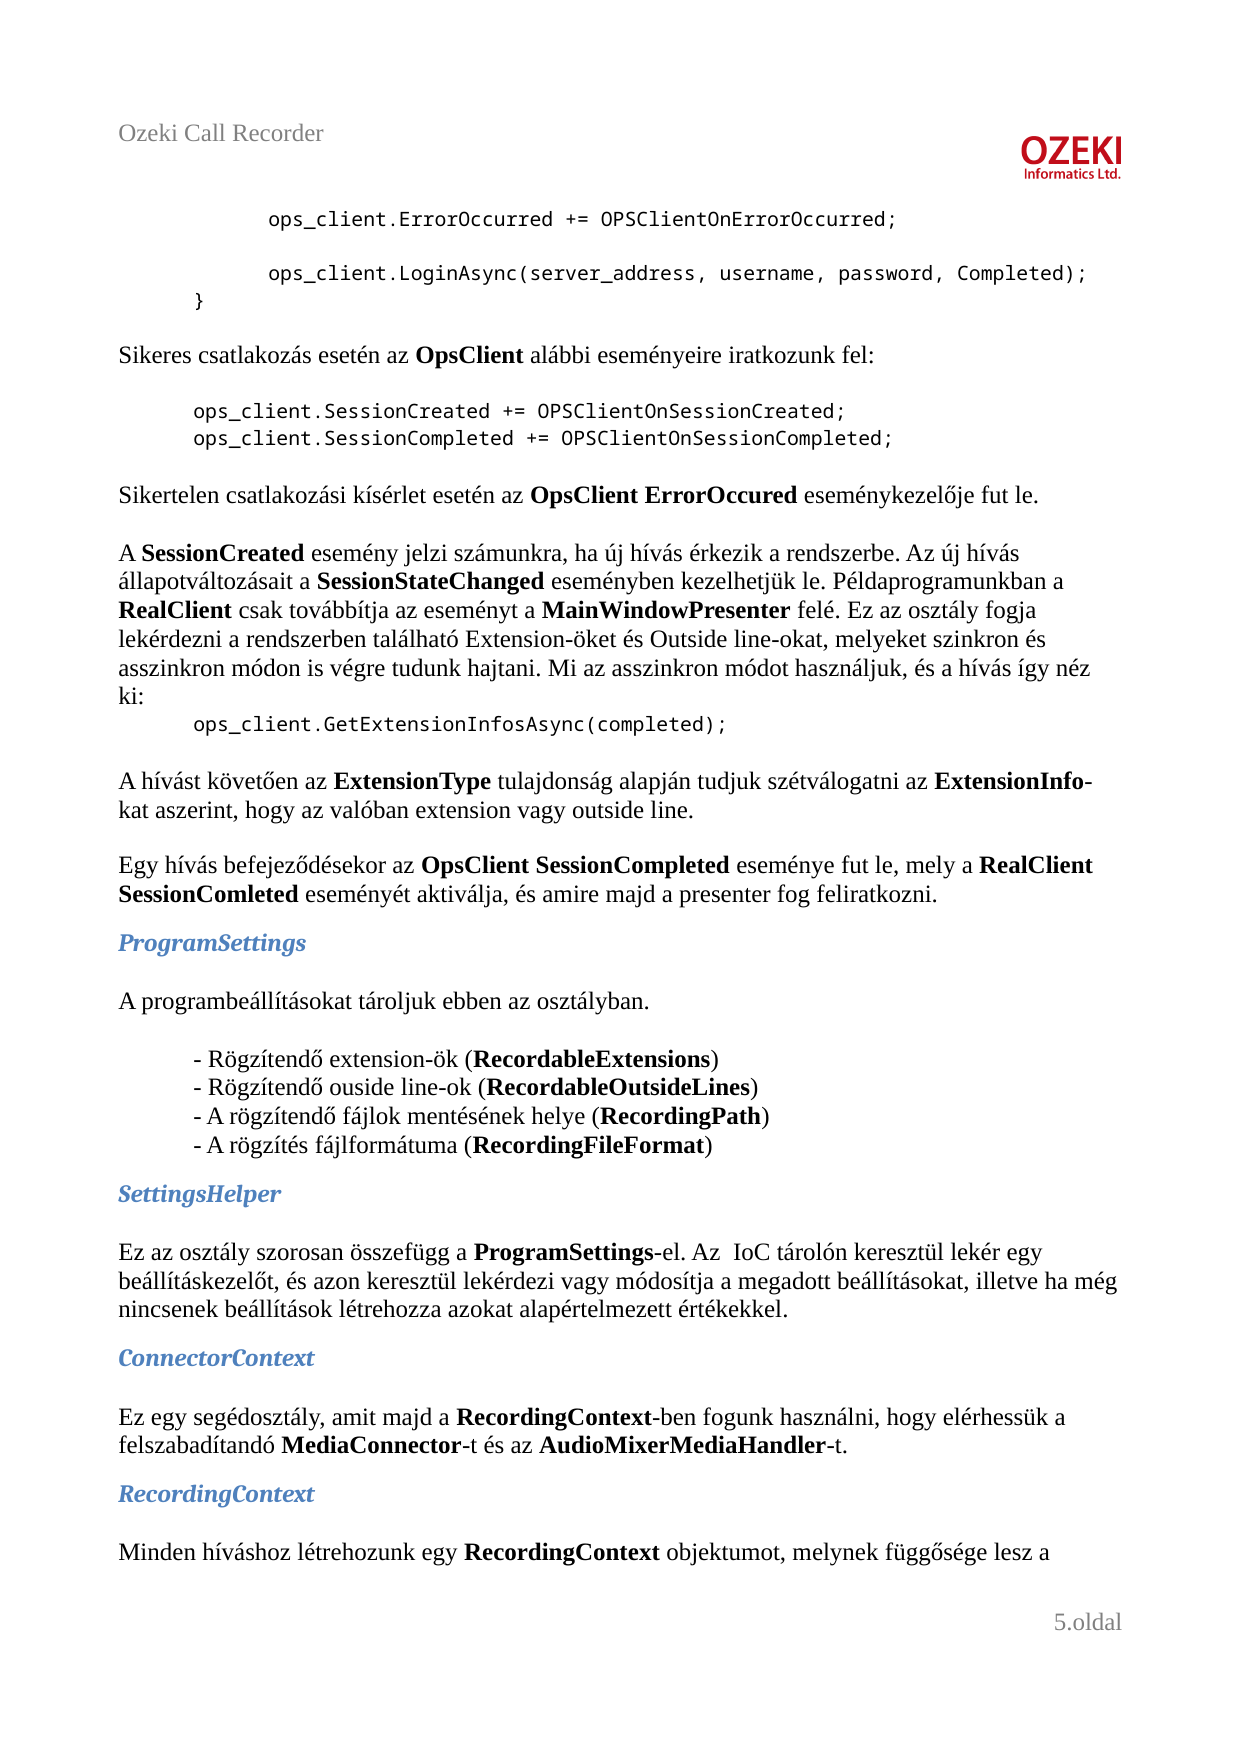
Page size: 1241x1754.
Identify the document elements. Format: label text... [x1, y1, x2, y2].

picture [1020, 135, 1122, 181]
text A SessionCreated esemény jelzi számunkra, ha új hívás érkezik a rendszerbe. Az új hívás állapotváltozásait a SessionStateChanged eseményben kezelhetjük le. Példaprogramunkban a RealClient csak továbbítja az eseményt a MainWindowPresenter felé. Ez az osztály fogja lekérdezni a rendszerben található Extension-öket és Outside line-okat, melyeket szinkron és asszinkron módon is végre tudunk hajtani. Mi az asszinkron módot használjuk, és a hívás így néz ki: [118, 538, 1122, 710]
subtitle RecordingContext [118, 1480, 1122, 1509]
text ops_client.ErrorOccurred += OPSClientOnErrorOccurred; [118, 205, 1122, 232]
text ops_client.SessionCreated += OPSClientOnSessionCreated; [118, 397, 1122, 424]
subtitle ConnectorContext [118, 1344, 1122, 1373]
text ops_client.SessionCompleted += OPSClientOnSessionCompleted; [118, 424, 1122, 451]
text } [118, 286, 1122, 313]
text ops_client.LoginAsync(server_address, username, password, Completed); [118, 259, 1122, 286]
text Ez egy segédosztály, amit majd a RecordingContext-ben fogunk használni, hogy elérhessük a felszabadítandó MediaConnector-t és az AudioMixerMediaHandler-t. [118, 1402, 1122, 1459]
text ops_client.GetExtensionInfosAsync(completed); [118, 710, 1122, 737]
text Egy hívás befejeződésekor az OpsClient SessionCompleted eseménye fut le, mely a RealClient SessionComleted eseményét aktiválja, és amire majd a presenter fog feliratkozni. [118, 850, 1122, 908]
subtitle ProgramSettings [118, 929, 1122, 957]
text A programbeállításokat tároljuk ebben az osztályban. [118, 986, 1122, 1015]
text Minden híváshoz létrehozunk egy RecordingContext objektumot, melynek függősége lesz a [118, 1537, 1122, 1566]
subtitle SettingsHelper [118, 1179, 1122, 1208]
text Sikeres csatlakozás esetén az OpsClient alábbi eseményeire iratkozunk fel: [118, 340, 1122, 369]
text - Rögzítendő extension-ök (RecordableExtensions) [118, 1044, 1122, 1072]
text - A rögzítendő fájlok mentésének helye (RecordingPath) [118, 1101, 1122, 1130]
text - Rögzítendő ouside line-ok (RecordableOutsideLines) [118, 1072, 1122, 1101]
text A hívást követően az ExtensionType tulajdonság alapján tudjuk szétválogatni az ExtensionInfo-kat aszerint, hogy az valóban extension vagy outside line. [118, 766, 1122, 823]
text Ez az osztály szorosan összefügg a ProgramSettings-el. Az IoC tárolón keresztül lekér egy beállításkezelőt, és azon keresztül lekérdezi vagy módosítja a megadott beállításokat, illetve ha még nincsenek beállítások létrehozza azokat alapértelmezett értékekkel. [118, 1237, 1122, 1323]
text - A rögzítés fájlformátuma (RecordingFileFormat) [118, 1130, 1122, 1159]
text Sikertelen csatlakozási kísérlet esetén az OpsClient ErrorOccured eseménykezelője fut le. [118, 480, 1122, 509]
